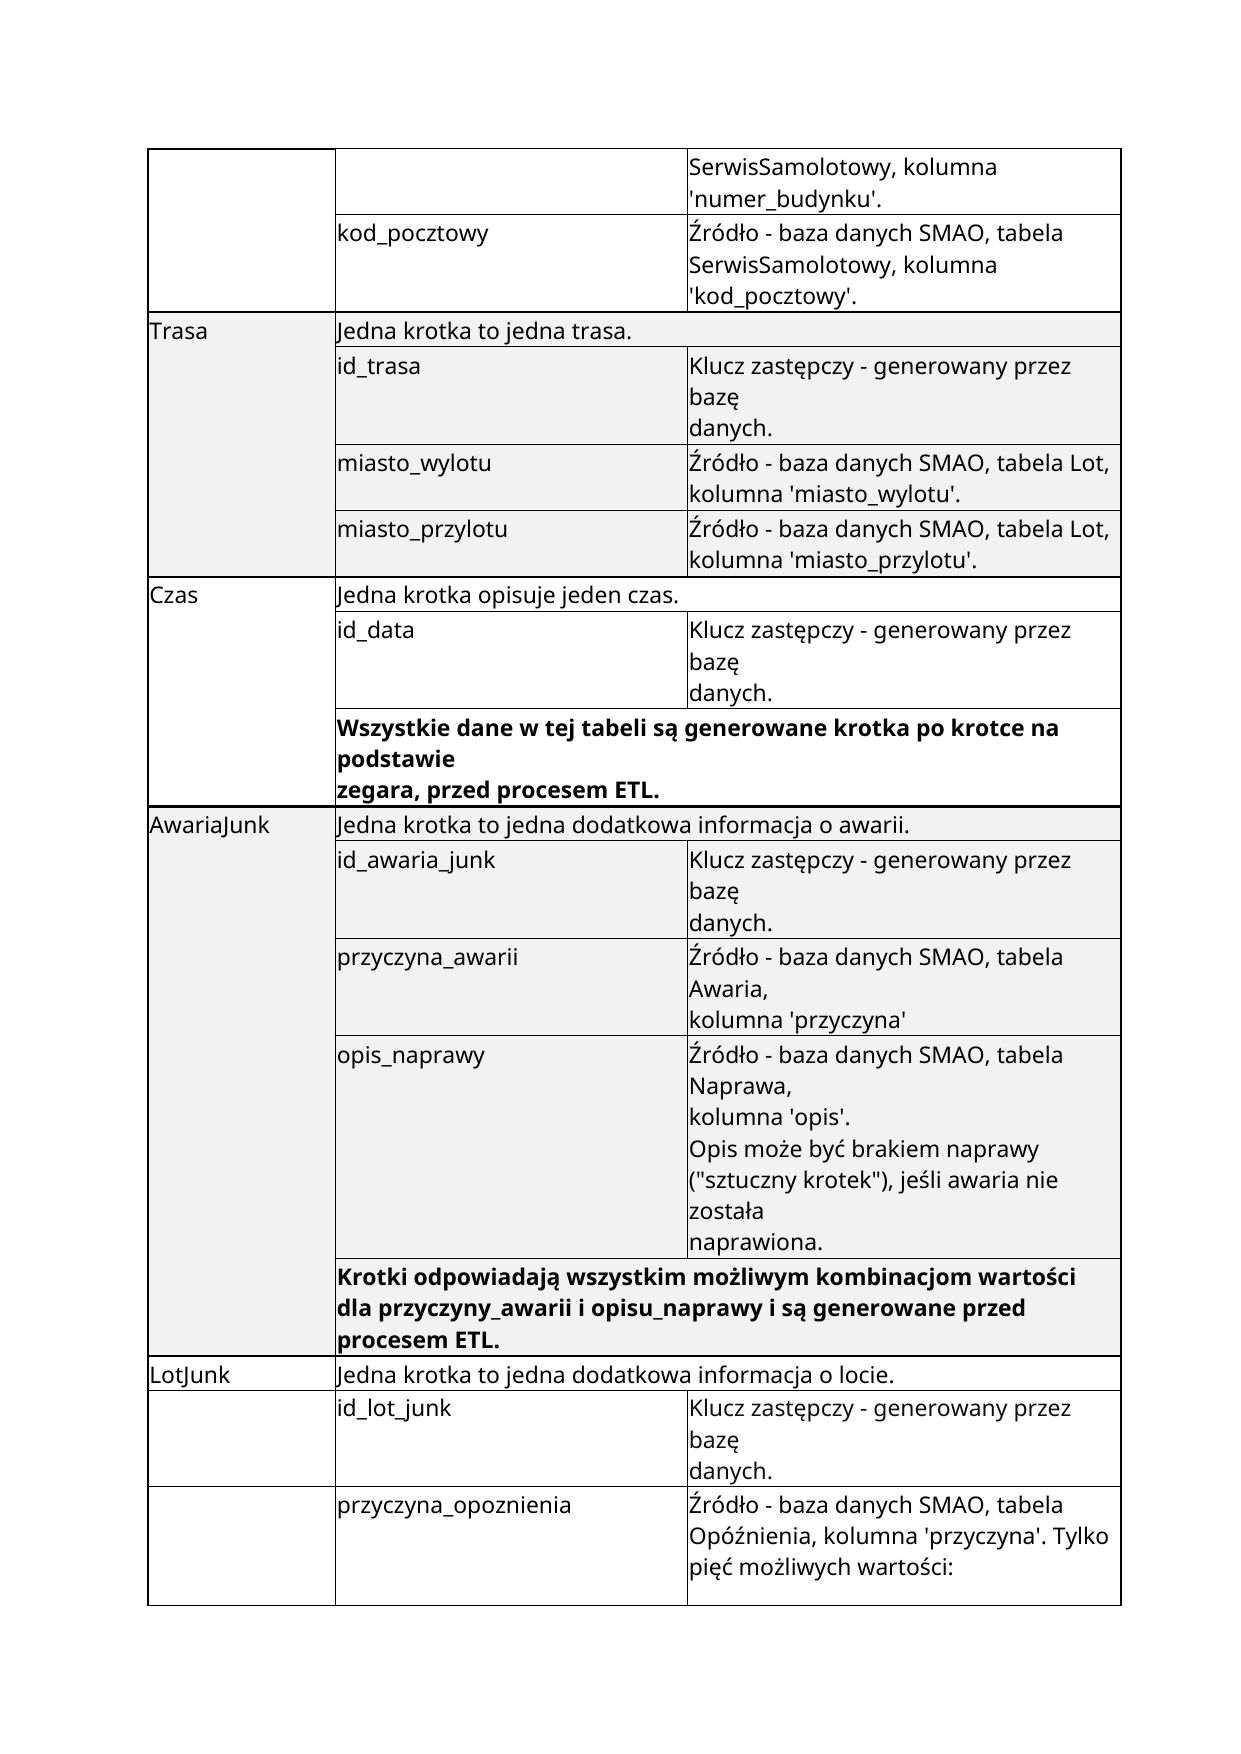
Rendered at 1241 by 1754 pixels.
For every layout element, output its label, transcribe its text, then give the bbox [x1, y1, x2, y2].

table_cell opis_naprawy [336, 1036, 687, 1257]
table_cell przyczyna_awarii [336, 939, 687, 1035]
table_cell id_awaria_junk [336, 841, 687, 938]
table_cell Krotki odpowiadają wszystkim możliwym kombinacjom wartości dla przyczyny_awarii i opisu_naprawy i są generowane przed procesem ETL. [336, 1259, 1120, 1355]
table_cell Klucz zastępczy - generowany przez bazę danych. [688, 841, 1120, 938]
table_cell przyczyna_opoznienia [336, 1487, 687, 1605]
table_cell id_data [336, 612, 687, 708]
table_cell miasto_przylotu [336, 511, 687, 576]
table_cell AwariaJunk [149, 808, 335, 1355]
table_cell Klucz zastępczy - generowany przez bazę danych. [688, 612, 1120, 708]
table_cell Jedna krotka to jedna dodatkowa informacja o locie. [336, 1357, 1120, 1390]
table_cell Jedna krotka to jedna trasa. [336, 313, 1120, 346]
table_cell id_trasa [336, 347, 687, 443]
table_cell Trasa [149, 313, 335, 576]
table_cell Klucz zastępczy - generowany przez bazę danych. [688, 347, 1120, 443]
table_cell Źródło - baza danych SMAO, tabela Lot, kolumna 'miasto_wylotu'. [688, 445, 1120, 509]
table_cell Źródło - baza danych SMAO, tabela SerwisSamolotowy, kolumna 'kod_pocztowy'. [688, 215, 1120, 311]
table_cell [149, 150, 335, 311]
table_cell Źródło - baza danych SMAO, tabela Naprawa, kolumna 'opis'. Opis może być brakiem naprawy ("sztuczny krotek"), jeśli awaria nie została naprawiona. [688, 1036, 1120, 1257]
table_cell miasto_wylotu [336, 445, 687, 509]
table_cell Źródło - baza danych SMAO, tabela Awaria, kolumna 'przyczyna' [688, 939, 1120, 1035]
table_cell [336, 149, 687, 214]
table_cell [149, 1391, 335, 1486]
table_cell Czas [149, 578, 335, 805]
table_cell Jedna krotka to jedna dodatkowa informacja o awarii. [336, 808, 1120, 840]
table_cell SerwisSamolotowy, kolumna 'numer_budynku'. [688, 149, 1120, 214]
table_cell Jedna krotka opisuje jeden czas. [336, 578, 1120, 611]
table_cell id_lot_junk [336, 1391, 687, 1486]
table_cell Klucz zastępczy - generowany przez bazę danych. [688, 1391, 1120, 1486]
table_cell Źródło - baza danych SMAO, tabela Lot, kolumna 'miasto_przylotu'. [688, 511, 1120, 576]
table_cell kod_pocztowy [336, 215, 687, 311]
table_cell [149, 1487, 335, 1605]
table_cell Źródło - baza danych SMAO, tabela Opóźnienia, kolumna 'przyczyna'. Tylko pięć możliwych wartości: [688, 1487, 1120, 1605]
table_cell Wszystkie dane w tej tabeli są generowane krotka po krotce na podstawie zegara, przed procesem ETL. [336, 709, 1120, 805]
table_cell LotJunk [149, 1357, 335, 1390]
